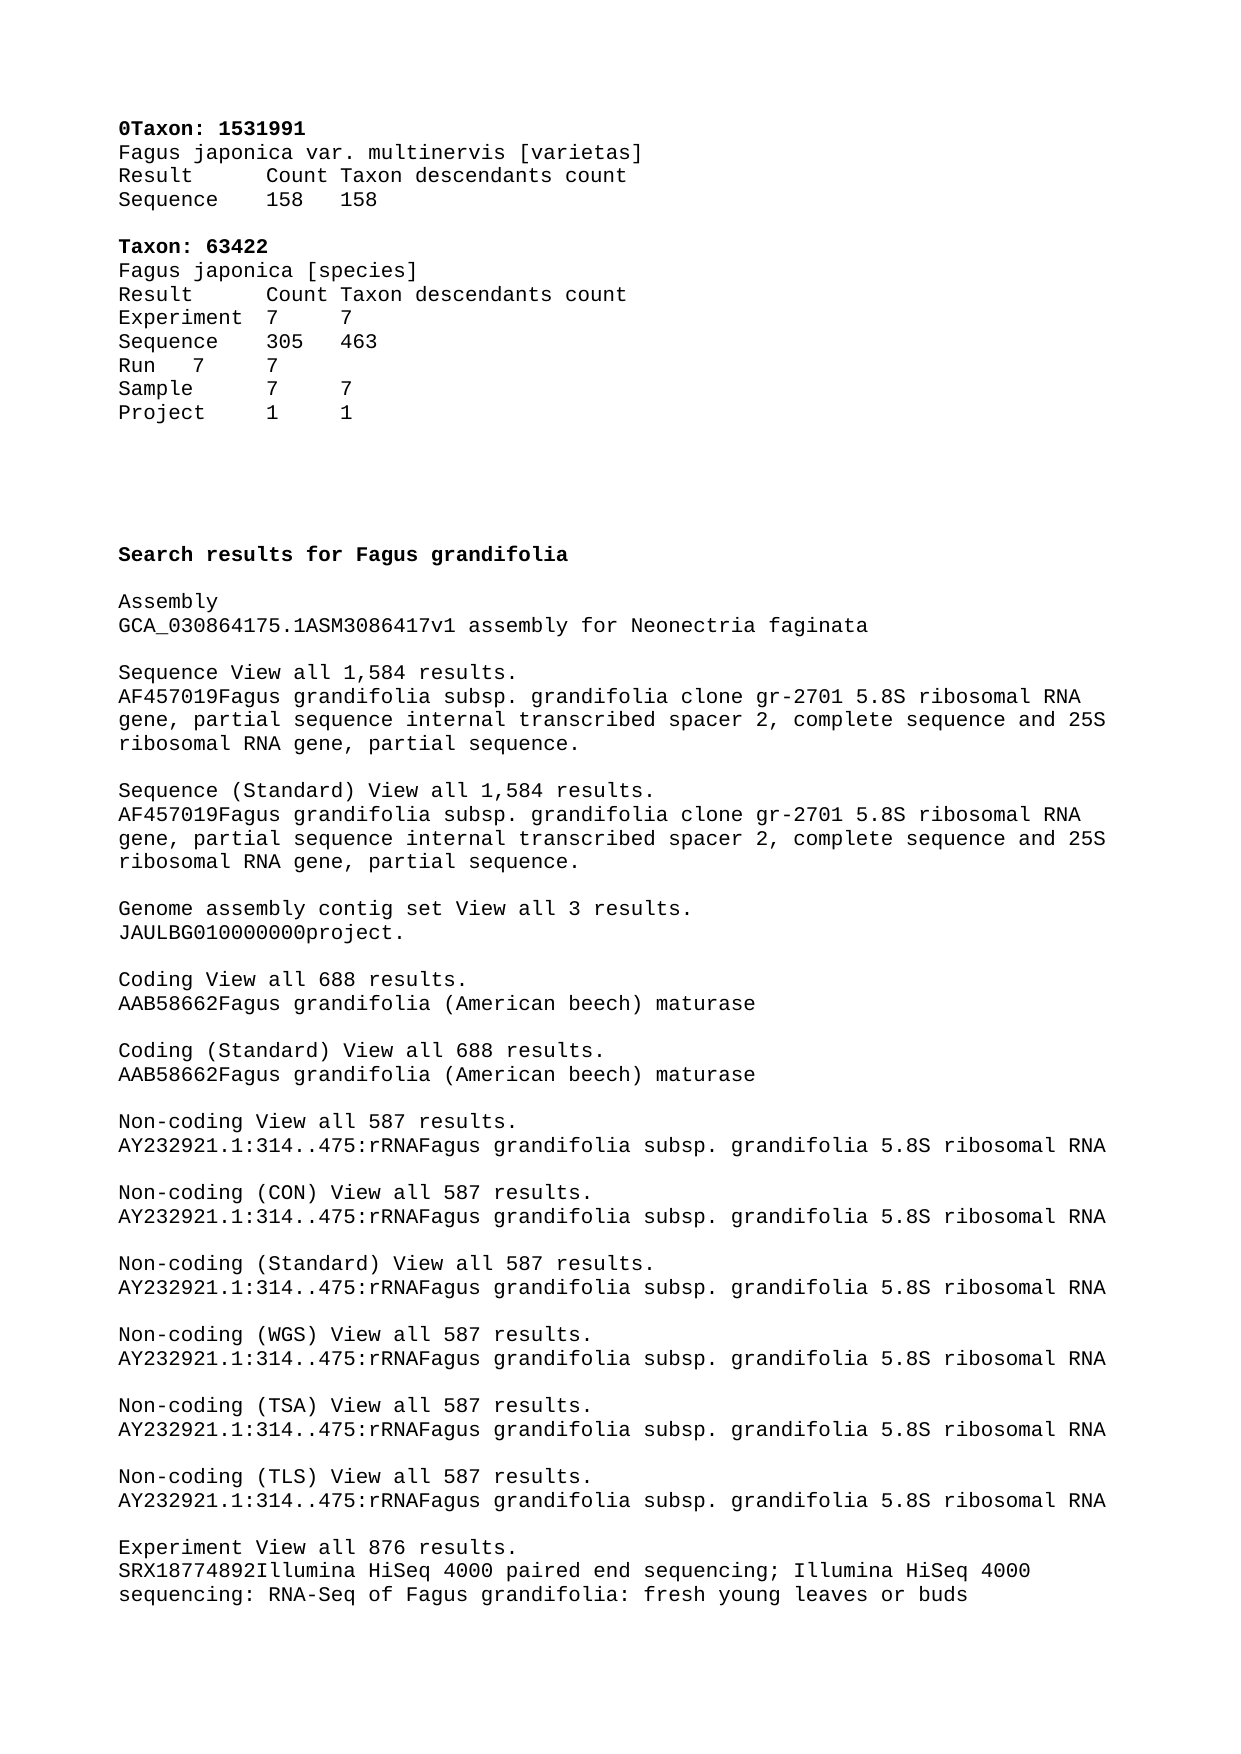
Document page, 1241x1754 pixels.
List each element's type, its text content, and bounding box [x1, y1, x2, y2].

text Search results for Fagus grandifolia [118, 544, 1122, 567]
text AY232921.1:314..475:rRNAFagus grandifolia subsp. grandifolia 5.8S ribosomal RNA [118, 1419, 1122, 1442]
text AAB58662Fagus grandifolia (American beech) maturase [118, 993, 1122, 1017]
text SRX18774892Illumina HiSeq 4000 paired end sequencing; Illumina HiSeq 4000 sequencing: RNA-Seq of Fagus grandifolia: fresh young leaves or buds [118, 1561, 1122, 1608]
text Non-coding View all 587 results. [118, 1111, 1122, 1135]
text GCA_030864175.1ASM3086417v1 assembly for Neonectria faginata [118, 615, 1122, 638]
text 0Taxon: 1531991 [118, 118, 1122, 142]
text AAB58662Fagus grandifolia (American beech) maturase [118, 1064, 1122, 1088]
text Sample 7 7 [118, 378, 1122, 402]
text AY232921.1:314..475:rRNAFagus grandifolia subsp. grandifolia 5.8S ribosomal RNA [118, 1206, 1122, 1229]
text Run 7 7 [118, 354, 1122, 378]
text Fagus japonica var. multinervis [varietas] [118, 142, 1122, 165]
text Project 1 1 [118, 402, 1122, 426]
text AY232921.1:314..475:rRNAFagus grandifolia subsp. grandifolia 5.8S ribosomal RNA [118, 1348, 1122, 1371]
text AY232921.1:314..475:rRNAFagus grandifolia subsp. grandifolia 5.8S ribosomal RNA [118, 1277, 1122, 1300]
text Taxon: 63422 [118, 236, 1122, 260]
text Sequence 305 463 [118, 331, 1122, 354]
text Sequence View all 1,584 results. [118, 662, 1122, 686]
text Result Count Taxon descendants count [118, 284, 1122, 307]
text Experiment 7 7 [118, 307, 1122, 331]
text Non-coding (TLS) View all 587 results. [118, 1466, 1122, 1489]
text AF457019Fagus grandifolia subsp. grandifolia clone gr-2701 5.8S ribosomal RNA gene, partial sequence internal transcribed spacer 2, complete sequence and 25S ribosomal RNA gene, partial sequence. [118, 686, 1122, 757]
text Sequence 158 158 [118, 189, 1122, 213]
text Coding (Standard) View all 688 results. [118, 1040, 1122, 1064]
text Experiment View all 876 results. [118, 1537, 1122, 1561]
text Assembly [118, 591, 1122, 615]
text Non-coding (WGS) View all 587 results. [118, 1324, 1122, 1348]
text Non-coding (TSA) View all 587 results. [118, 1395, 1122, 1419]
text AY232921.1:314..475:rRNAFagus grandifolia subsp. grandifolia 5.8S ribosomal RNA [118, 1489, 1122, 1513]
text Non-coding (Standard) View all 587 results. [118, 1253, 1122, 1277]
text Sequence (Standard) View all 1,584 results. [118, 780, 1122, 804]
text Non-coding (CON) View all 587 results. [118, 1182, 1122, 1206]
text AF457019Fagus grandifolia subsp. grandifolia clone gr-2701 5.8S ribosomal RNA gene, partial sequence internal transcribed spacer 2, complete sequence and 25S ribosomal RNA gene, partial sequence. [118, 804, 1122, 875]
text Genome assembly contig set View all 3 results. [118, 898, 1122, 922]
text Coding View all 688 results. [118, 969, 1122, 993]
text Result Count Taxon descendants count [118, 165, 1122, 189]
text AY232921.1:314..475:rRNAFagus grandifolia subsp. grandifolia 5.8S ribosomal RNA [118, 1135, 1122, 1158]
text JAULBG010000000project. [118, 922, 1122, 946]
text Fagus japonica [species] [118, 260, 1122, 284]
